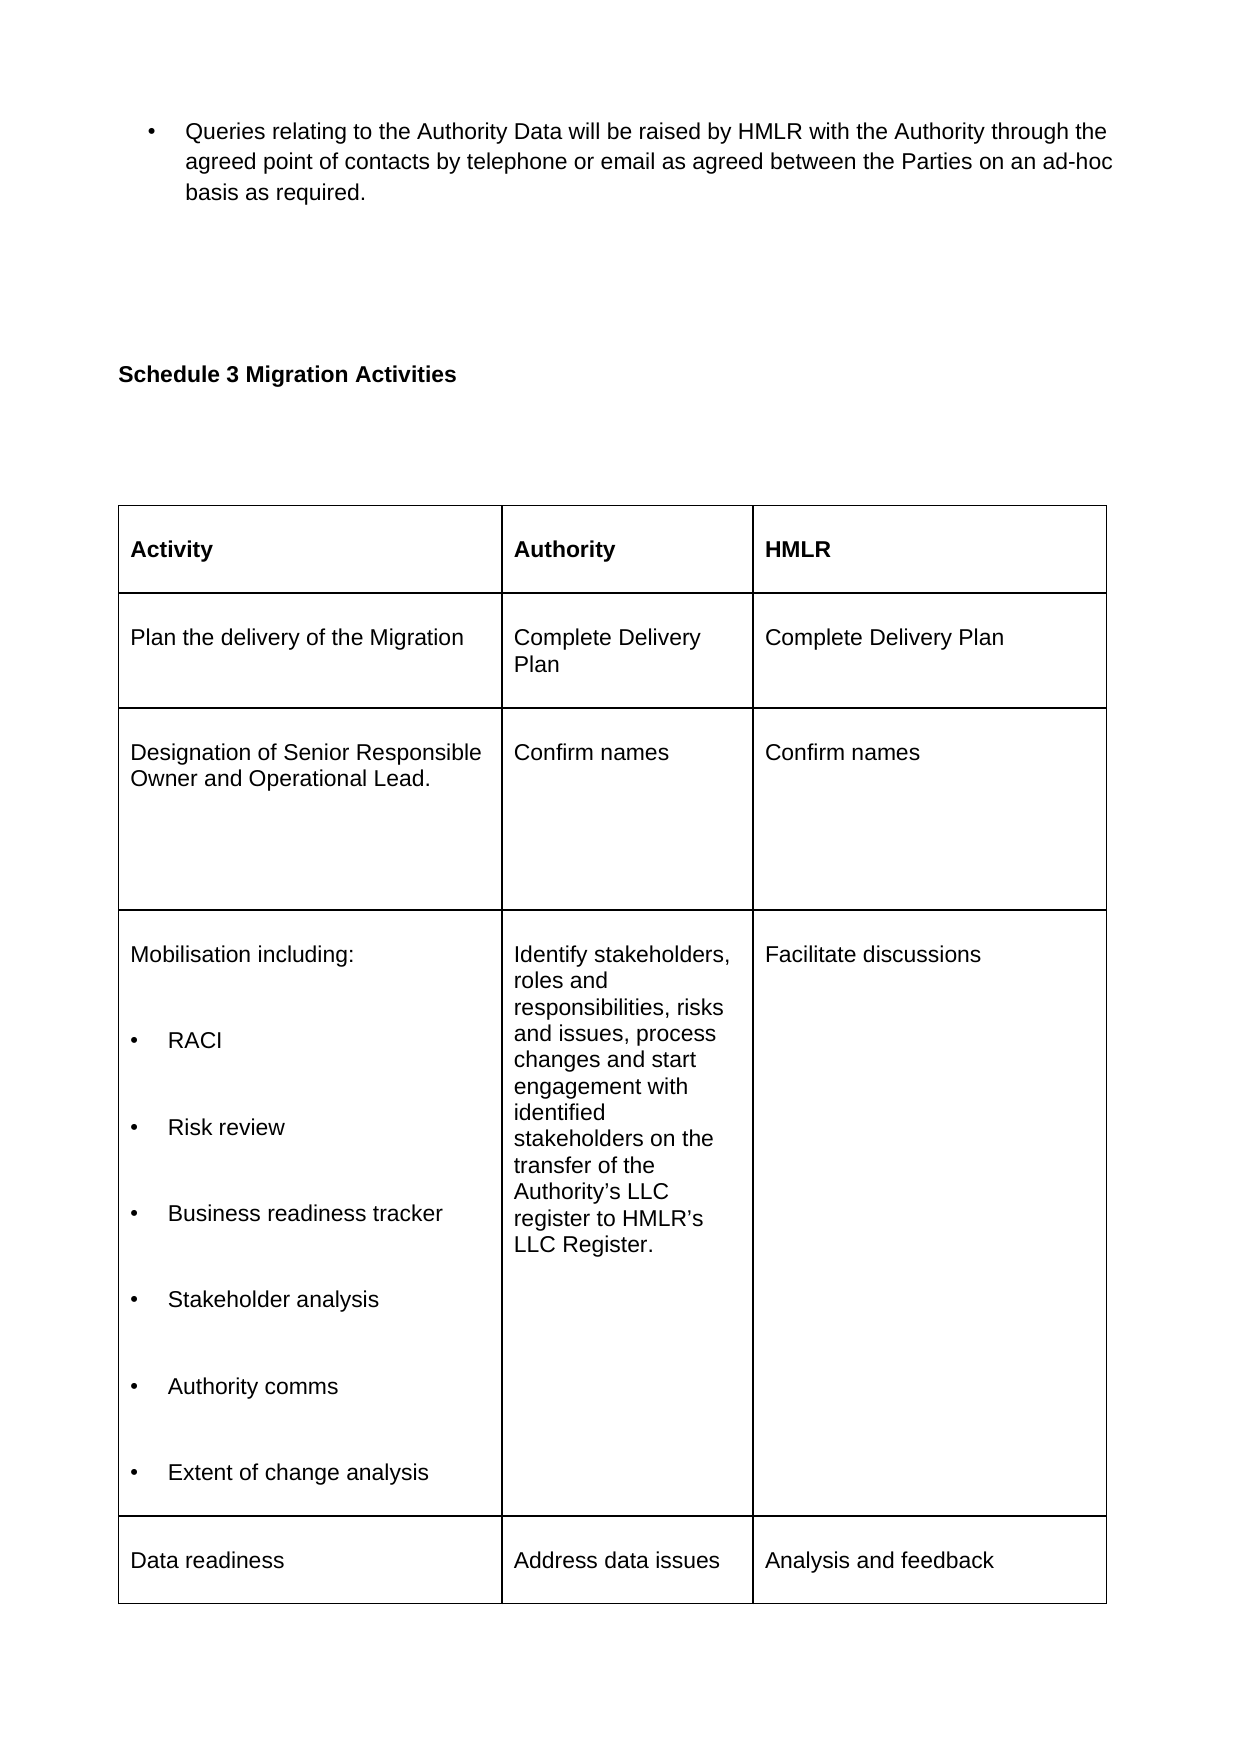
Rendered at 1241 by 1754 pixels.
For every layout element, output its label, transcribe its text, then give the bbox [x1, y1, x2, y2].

table_cell Complete Delivery Plan [754, 594, 1106, 707]
table_cell Complete Delivery Plan [503, 594, 752, 707]
table_header Activity [119, 506, 501, 592]
table_cell Confirm names [754, 709, 1106, 909]
table_cell Analysis and feedback [754, 1517, 1106, 1603]
table_cell Data readiness [119, 1517, 501, 1603]
table_cell Address data issues [503, 1517, 752, 1603]
table_cell Facilitate discussions [754, 911, 1106, 1515]
table_cell Plan the delivery of the Migration [119, 594, 501, 707]
list Queries relating to the Authority Data will be raised by HMLR with the Authority through the agreed point of contacts by telephone or email as agreed between the Parties on an ad-hoc basis as required. [148, 118, 1122, 205]
table_cell Confirm names [503, 709, 752, 909]
table_cell Identify stakeholders, roles and responsibilities, risks and issues, process changes and start engagement with identified stakeholders on the transfer of the Authority’s LLC register to HMLR’s LLC Register. [503, 911, 752, 1515]
table_header Authority [503, 506, 752, 592]
table_header HMLR [754, 506, 1106, 592]
table_cell Mobilisation including: RACI Risk review Business readiness tracker Stakeholder analysis Authority comms Extent of change analysis [119, 911, 501, 1515]
text Schedule 3 Migration Activities [118, 361, 1122, 387]
table_cell Designation of Senior Responsible Owner and Operational Lead. [119, 709, 501, 909]
